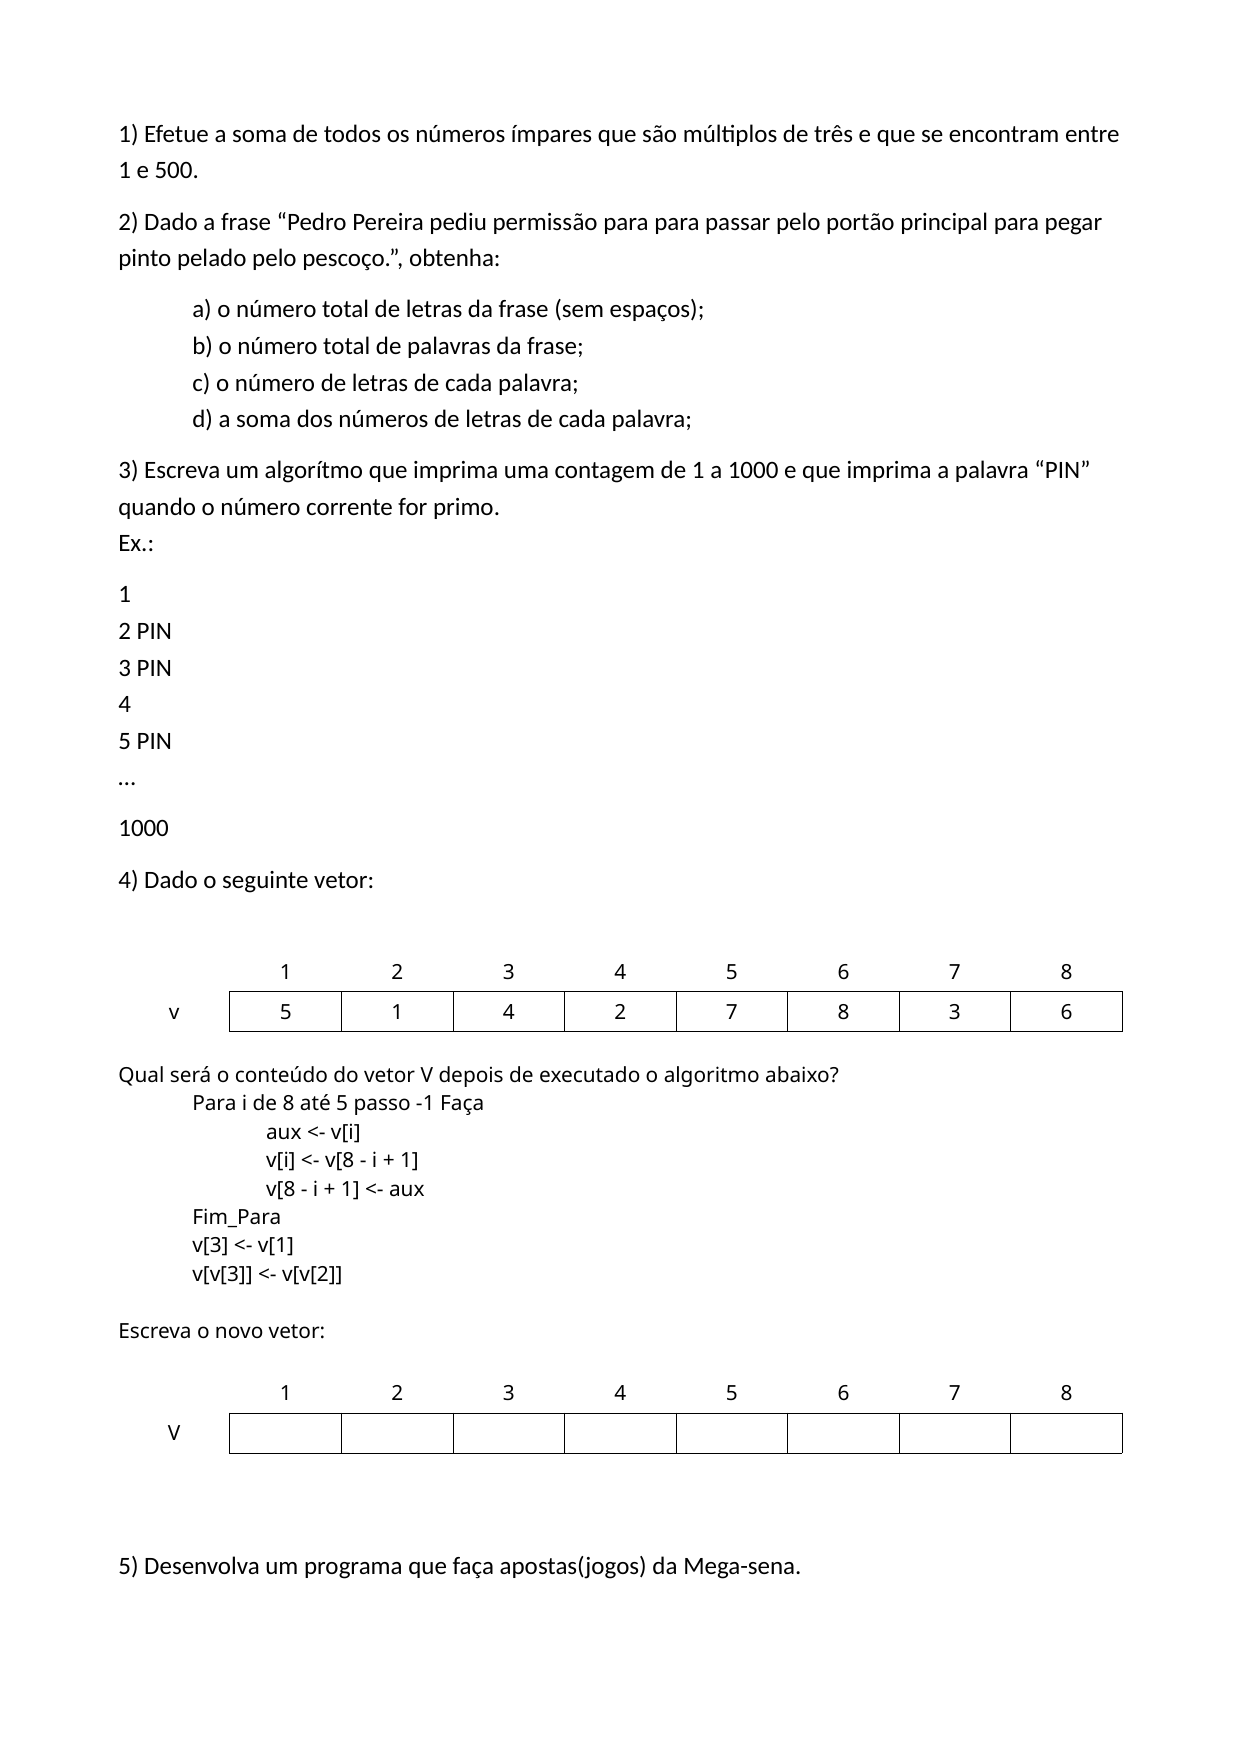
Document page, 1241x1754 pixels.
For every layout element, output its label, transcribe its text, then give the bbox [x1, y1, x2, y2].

text v[v[3]] <- v[v[2]] [118, 1259, 1122, 1287]
table_cell 3 [900, 992, 1010, 1031]
text 5) Desenvolva um programa que faça apostas(jogos) da Mega-sena. [118, 1550, 1122, 1581]
text v[8 - i + 1] <- aux [118, 1174, 1122, 1202]
text 1) Efetue a soma de todos os números ímpares que são múltiplos de três e que se encontram entre 1 e 500. [118, 118, 1122, 185]
table_cell 6 [1011, 992, 1122, 1031]
table_header 8 [1010, 1373, 1122, 1413]
table_cell 1 [342, 992, 453, 1031]
text 2) Dado a frase “Pedro Pereira pediu permissão para para passar pelo portão principal para pegar pinto pelado pelo pescoço.”, obtenha: [118, 206, 1122, 273]
text v[3] <- v[1] [118, 1231, 1122, 1259]
table_cell [1011, 1414, 1122, 1453]
table_cell 7 [677, 992, 787, 1031]
table_header [118, 1373, 229, 1413]
text Fim_Para [118, 1202, 1122, 1231]
table_cell [677, 1414, 787, 1453]
table_cell [565, 1414, 676, 1453]
table_header 6 [787, 951, 899, 991]
table_cell [454, 1414, 564, 1453]
table_header [118, 951, 229, 991]
table_header 8 [1010, 951, 1122, 991]
table_cell 5 [230, 992, 341, 1031]
text v[i] <- v[8 - i + 1] [118, 1145, 1122, 1174]
table_cell 2 [565, 992, 676, 1031]
table_cell [230, 1414, 341, 1453]
table_header 5 [676, 1373, 787, 1413]
table_header 4 [564, 951, 676, 991]
table_header 3 [453, 1373, 564, 1413]
table_header 7 [899, 951, 1010, 991]
table_cell [342, 1414, 453, 1453]
table_header 6 [787, 1373, 899, 1413]
table_header 2 [341, 1373, 453, 1413]
table_cell v [118, 991, 229, 1031]
table_cell [788, 1414, 899, 1453]
text aux <- v[i] [118, 1117, 1122, 1145]
table_cell 8 [788, 992, 899, 1031]
table_header 3 [453, 951, 564, 991]
text 1 2 PIN 3 PIN 4 5 PIN … [118, 579, 1122, 792]
table_cell [900, 1414, 1010, 1453]
table_header 2 [341, 951, 453, 991]
text Escreva o novo vetor: [118, 1316, 1122, 1344]
text Qual será o conteúdo do vetor V depois de executado o algoritmo abaixo? [118, 1060, 1122, 1088]
table_cell V [118, 1413, 229, 1453]
text 3) Escreva um algorítmo que imprima uma contagem de 1 a 1000 e que imprima a palavra “PIN” quando o número corrente for primo. Ex.: [118, 454, 1122, 558]
text 1000 [118, 813, 1122, 843]
text a) o número total de letras da frase (sem espaços); b) o número total de palavras da frase; c) o número de letras de cada palavra; d) a soma dos números de letras de cada palavra; [118, 293, 1122, 434]
table_cell 4 [454, 992, 564, 1031]
table_header 4 [564, 1373, 676, 1413]
table_header 5 [676, 951, 787, 991]
text 4) Dado o seguinte vetor: [118, 864, 1122, 931]
text Para i de 8 até 5 passo -1 Faça [118, 1088, 1122, 1117]
table_header 7 [899, 1373, 1010, 1413]
table_header 1 [230, 951, 341, 991]
table_header 1 [230, 1373, 341, 1413]
